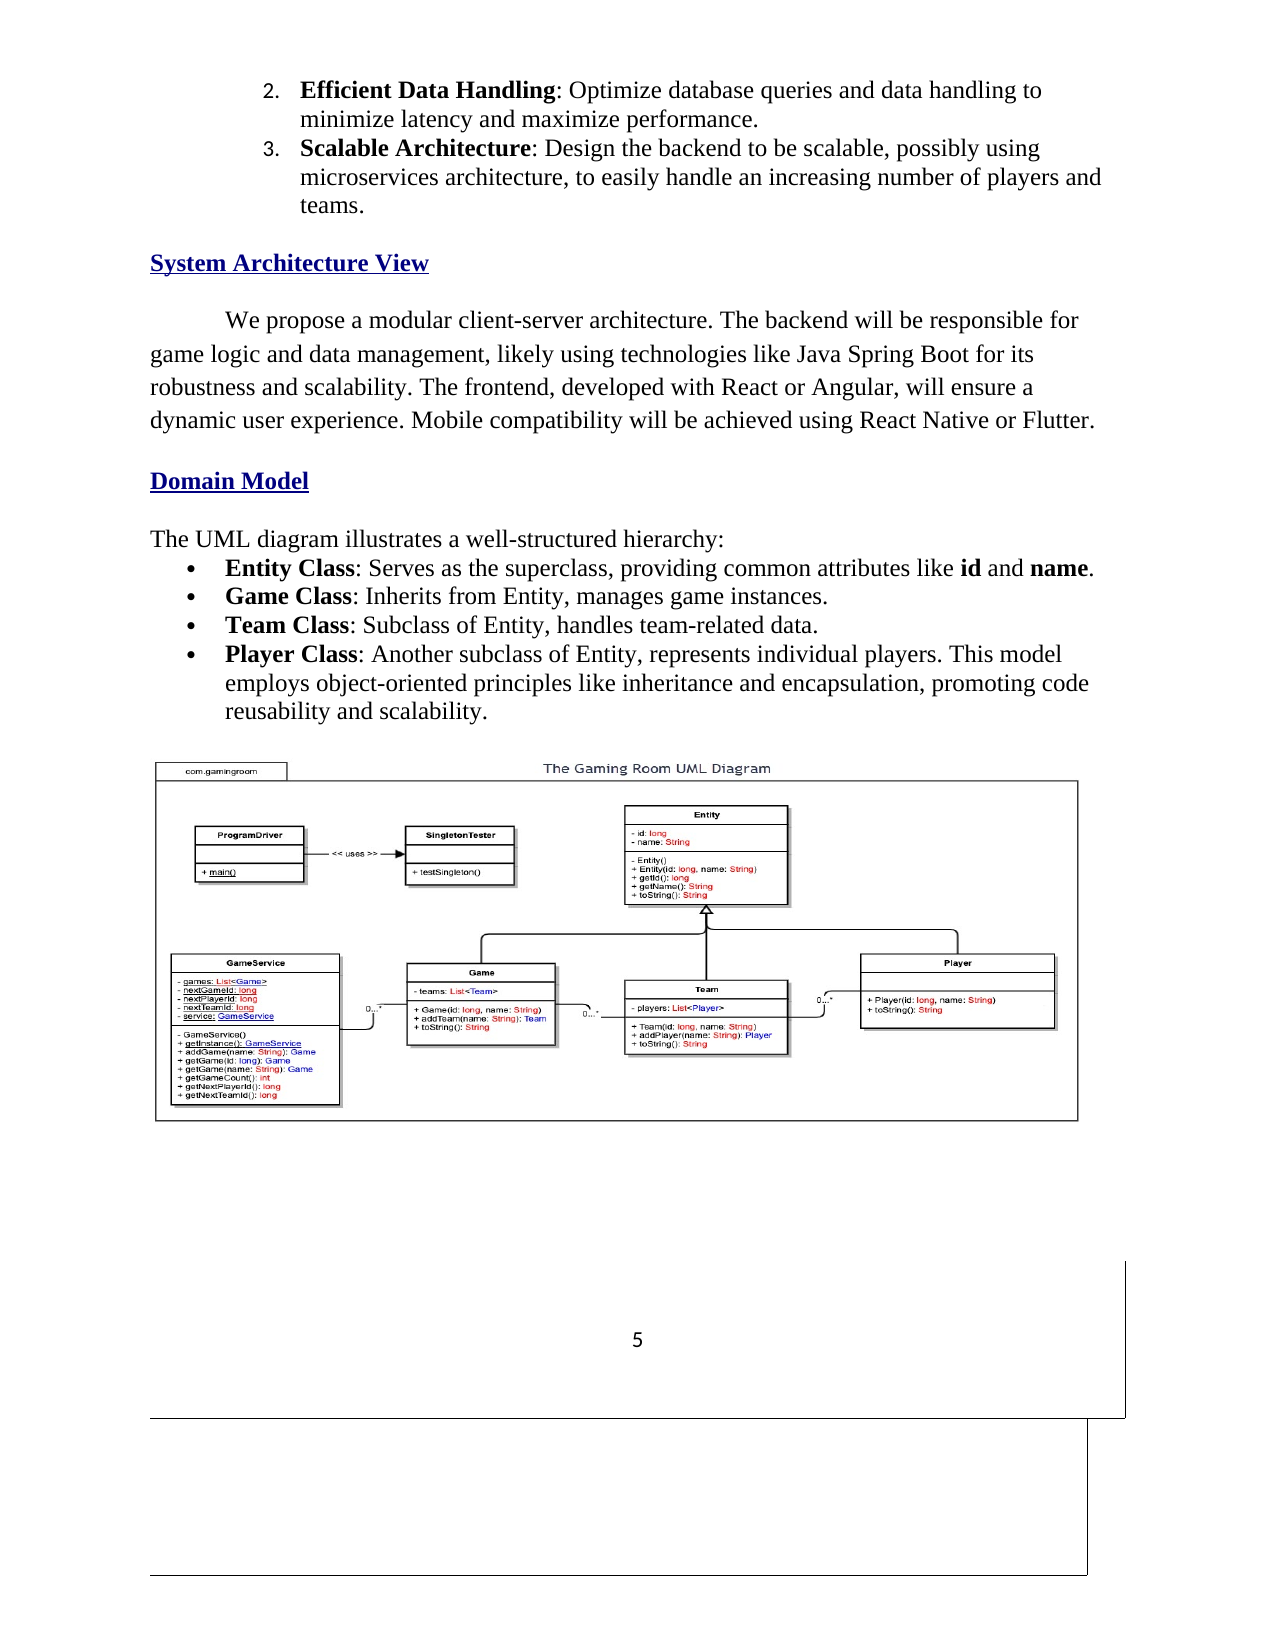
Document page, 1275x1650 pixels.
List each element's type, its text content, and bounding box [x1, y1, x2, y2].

subtitle Domain Model [150, 466, 1125, 495]
list Scalable Architecture: Design the backend to be scalable, possibly using microservices architecture, to easily handle an increasing number of players and teams. [262, 133, 1125, 219]
text The UML diagram illustrates a well-structured hierarchy: [150, 524, 1125, 553]
list Team Class: Subclass of Entity, handles team-related data. [187, 610, 1125, 639]
subtitle System Architecture View [150, 248, 1125, 277]
list Efficient Data Handling: Optimize database queries and data handling to minimize latency and maximize performance. [262, 75, 1125, 133]
list Player Class: Another subclass of Entity, represents individual players. This model employs object-oriented principles like inheritance and encapsulation, promoting code reusability and scalability. [187, 639, 1125, 725]
list Game Class: Inherits from Entity, manages game instances. [187, 581, 1125, 610]
list Entity Class: Serves as the superclass, providing common attributes like id and name. [187, 553, 1125, 581]
text We propose a modular client-server architecture. The backend will be responsible for game logic and data management, likely using technologies like Java Spring Boot for its robustness and scalability. The frontend, developed with React or Angular, will ensure a dynamic user experience. Mobile compatibility will be achieved using React Native or Flutter. [150, 306, 1125, 433]
